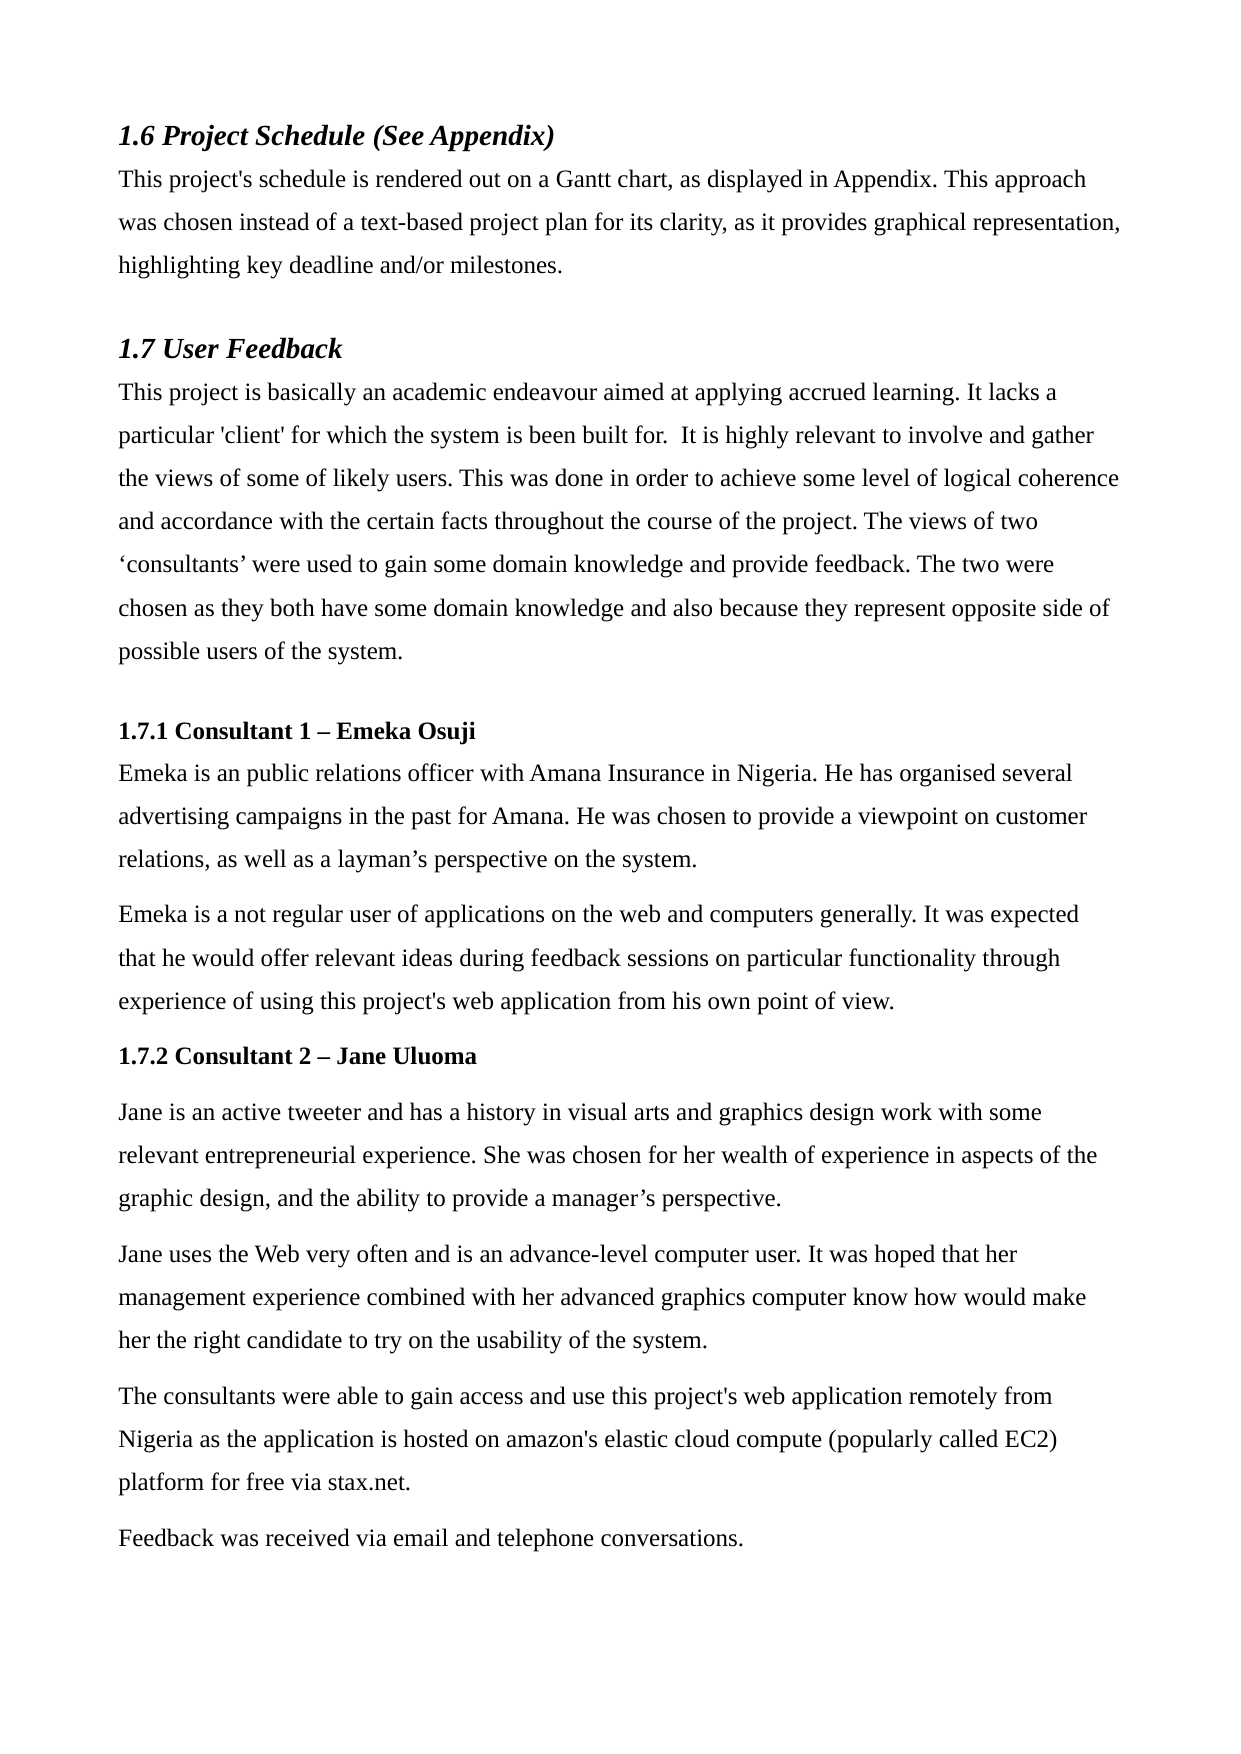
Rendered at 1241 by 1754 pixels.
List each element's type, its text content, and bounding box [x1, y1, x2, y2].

text Emeka is an public relations officer with Amana Insurance in Nigeria. He has organised several advertising campaigns in the past for Amana. He was chosen to provide a viewpoint on customer relations, as well as a layman’s perspective on the system. [118, 758, 1122, 873]
text Jane uses the Web very often and is an advance-level computer user. It was hoped that her management experience combined with her advanced graphics computer know how would make her the right candidate to try on the usability of the system. [118, 1239, 1122, 1354]
subtitle 1.7 User Feedback [118, 331, 1122, 364]
text This project's schedule is rendered out on a Gantt chart, as displayed in Appendix. This approach was chosen instead of a text-based project plan for its clarity, as it provides graphical representation, highlighting key deadline and/or milestones. [118, 164, 1122, 279]
text This project is basically an academic endeavour aimed at applying accrued learning. It lacks a particular 'client' for which the system is been built for. It is highly relevant to involve and gather the views of some of likely users. This was done in order to achieve some level of logical coherence and accordance with the certain facts throughout the course of the project. The views of two ‘consultants’ were used to gain some domain knowledge and provide feedback. The two were chosen as they both have some domain knowledge and also because they represent opposite side of possible users of the system. [118, 377, 1122, 664]
text The consultants were able to gain access and use this project's web application remotely from Nigeria as the application is hosted on amazon's elastic cloud compute (popularly called EC2) platform for free via stax.net. [118, 1381, 1122, 1496]
text Feedback was received via email and telephone conversations. [118, 1523, 1122, 1551]
text 1.7.2 Consultant 2 – Jane Uluoma [118, 1041, 1122, 1070]
subtitle 1.6 Project Schedule (See Appendix) [118, 118, 1122, 152]
text Emeka is a not regular user of applications on the web and computers generally. It was expected that he would offer relevant ideas during feedback sessions on particular functionality through experience of using this project's web application from his own point of view. [118, 899, 1122, 1014]
text Jane is an active tweeter and has a history in visual arts and graphics design work with some relevant entrepreneurial experience. She was chosen for her wealth of experience in aspects of the graphic design, and the ability to provide a manager’s perspective. [118, 1097, 1122, 1212]
subtitle 1.7.1 Consultant 1 – Emeka Osuji [118, 716, 1122, 745]
